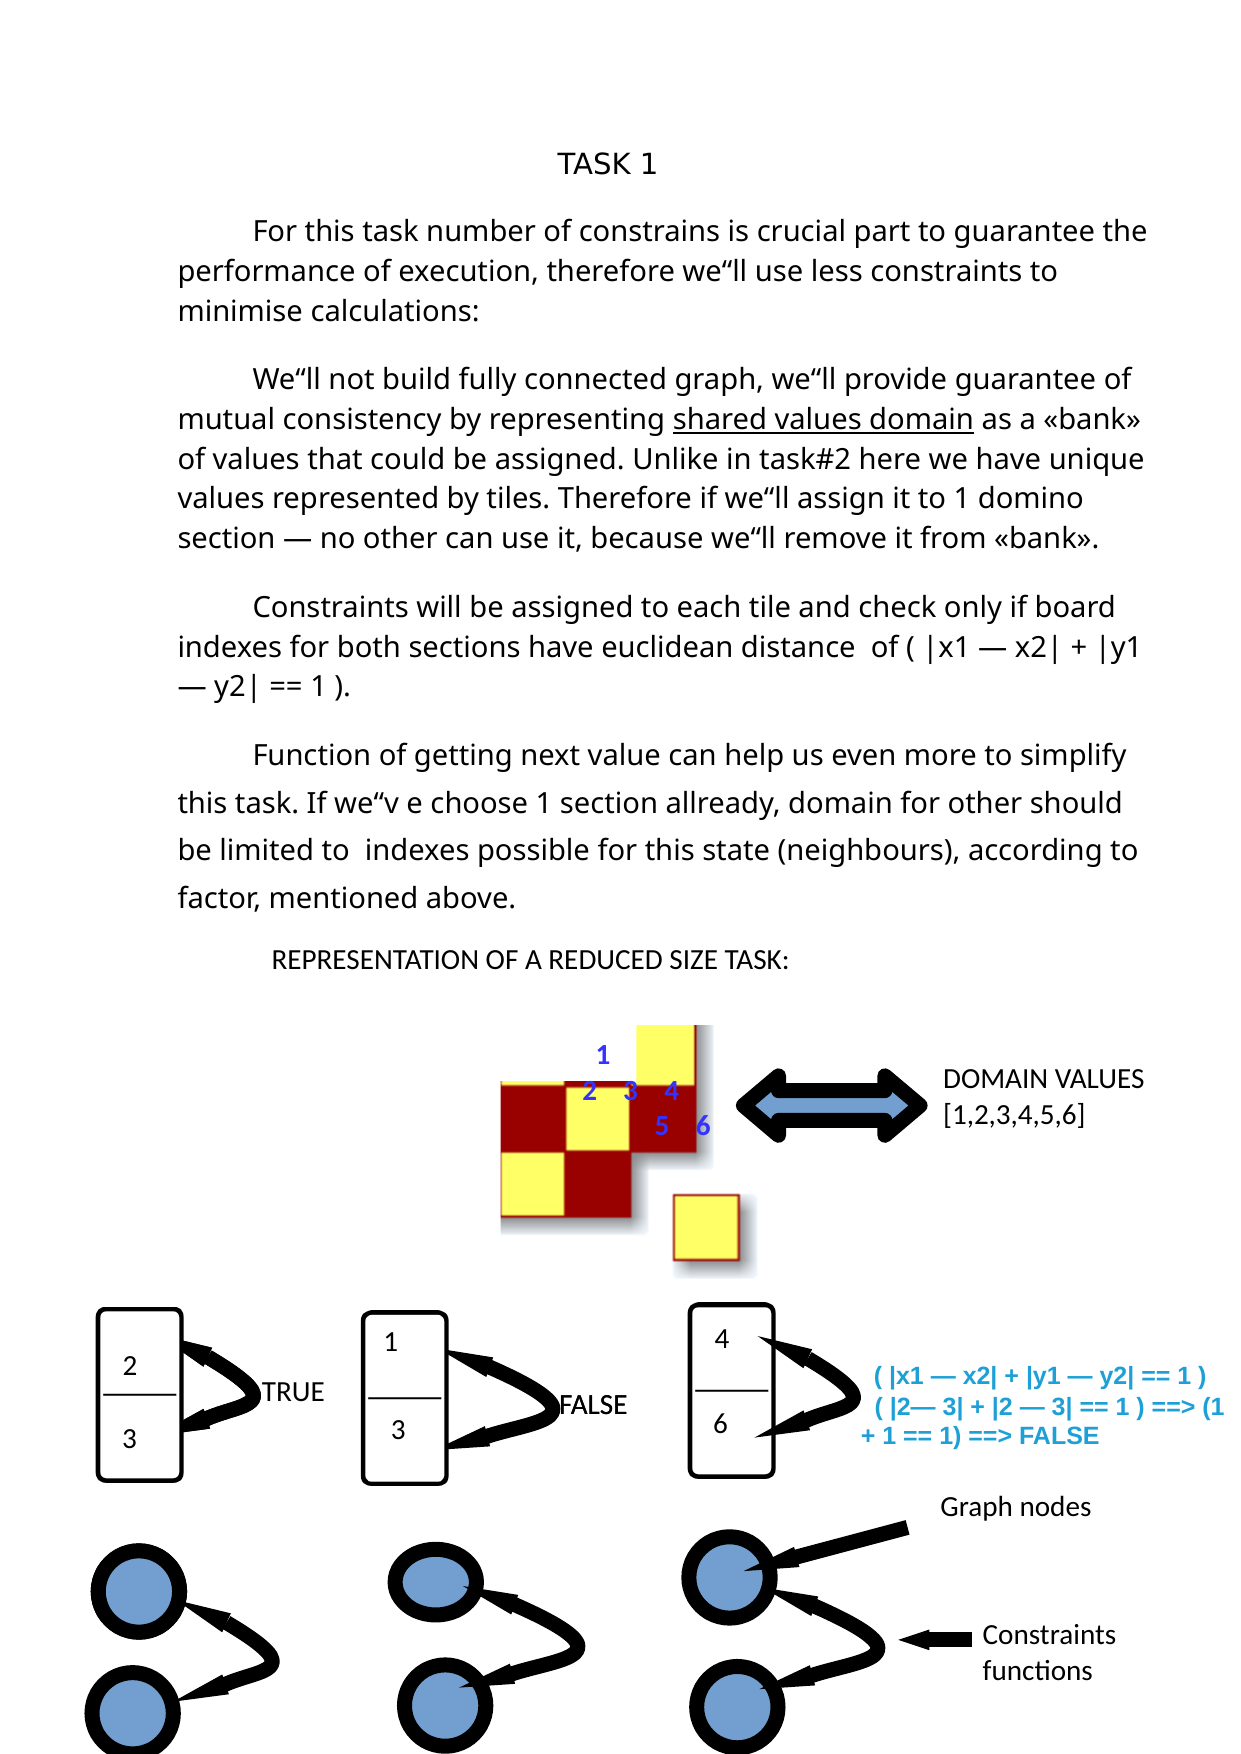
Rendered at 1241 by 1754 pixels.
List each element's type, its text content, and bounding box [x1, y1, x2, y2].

subtitle TASK 1 [177, 147, 1152, 181]
subtitle Constraints will be assigned to each tile and check only if board indexes for both sections have euclidean distance of ( |x1 — x2| + |y1 — y2| == 1 ). [177, 586, 1152, 705]
picture [95, 1307, 184, 1483]
picture [687, 1302, 776, 1479]
picture [500, 1025, 874, 1232]
picture [360, 1310, 449, 1486]
subtitle For this task number of constrains is crucial part to guarantee the performance of execution, therefore we“ll use less constraints to minimise calculations: [177, 210, 1152, 329]
text Function of getting next value can help us even more to simplify this task. If we“v e choose 1 section allready, domain for other should be limited to indexes possible for this state (neighbours), according to factor, mentioned above. [177, 734, 1152, 917]
subtitle We“ll not build fully connected graph, we“ll provide guarantee of mutual consistency by representing shared values domain as a «bank» of values that could be assigned. Unlike in task#2 here we have unique values represented by tiles. Therefore if we“ll assign it to 1 domino section — no other can use it, because we“ll remove it from «bank». [177, 359, 1152, 557]
